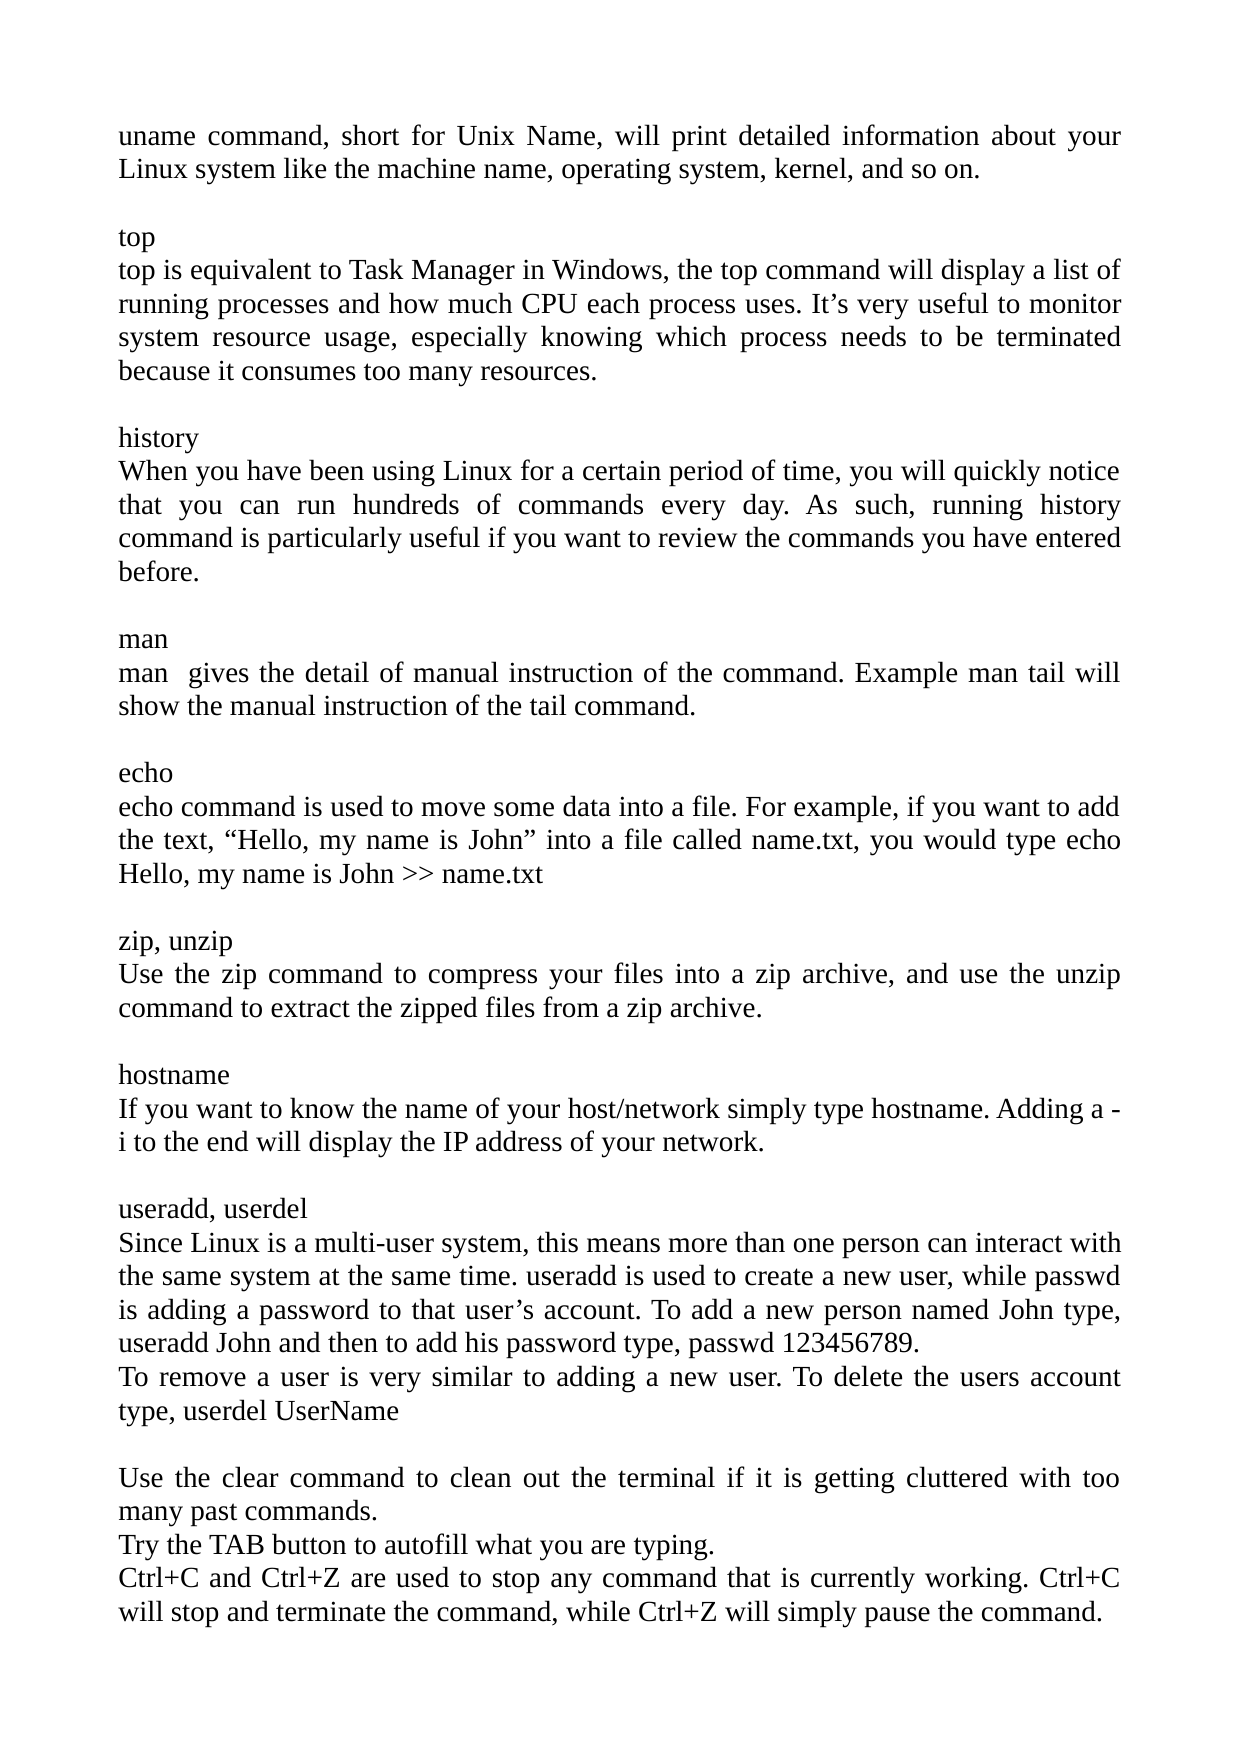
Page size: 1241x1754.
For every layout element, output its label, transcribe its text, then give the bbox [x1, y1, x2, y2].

text top [118, 219, 1122, 252]
text hostname [118, 1057, 1122, 1091]
text echo [118, 755, 1122, 789]
text uname command, short for Unix Name, will print detailed information about your Linux system like the machine name, operating system, kernel, and so on. [118, 118, 1122, 185]
text Since Linux is a multi-user system, this means more than one person can interact with the same system at the same time. useradd is used to create a new user, while passwd is adding a password to that user’s account. To add a new person named John type, useradd John and then to add his password type, passwd 123456789. [118, 1225, 1122, 1359]
text history [118, 420, 1122, 453]
text echo command is used to move some data into a file. For example, if you want to add the text, “Hello, my name is John” into a file called name.txt, you would type echo Hello, my name is John >> name.txt [118, 789, 1122, 889]
text man [118, 621, 1122, 655]
text useradd, userdel [118, 1191, 1122, 1225]
text zip, unzip [118, 923, 1122, 957]
text Use the clear command to clean out the terminal if it is getting cluttered with too many past commands. [118, 1460, 1122, 1527]
text Try the TAB button to autofill what you are typing. [118, 1527, 1122, 1560]
text Ctrl+C and Ctrl+Z are used to stop any command that is currently working. Ctrl+C will stop and terminate the command, while Ctrl+Z will simply pause the command. [118, 1560, 1122, 1627]
text top is equivalent to Task Manager in Windows, the top command will display a list of running processes and how much CPU each process uses. It’s very useful to monitor system resource usage, especially knowing which process needs to be terminated because it consumes too many resources. [118, 252, 1122, 386]
text If you want to know the name of your host/network simply type hostname. Adding a -i to the end will display the IP address of your network. [118, 1091, 1122, 1158]
text man gives the detail of manual instruction of the command. Example man tail will show the manual instruction of the tail command. [118, 655, 1122, 722]
text When you have been using Linux for a certain period of time, you will quickly notice that you can run hundreds of commands every day. As such, running history command is particularly useful if you want to review the commands you have entered before. [118, 453, 1122, 588]
text Use the zip command to compress your files into a zip archive, and use the unzip command to extract the zipped files from a zip archive. [118, 957, 1122, 1024]
text To remove a user is very similar to adding a new user. To delete the users account type, userdel UserName [118, 1359, 1122, 1426]
